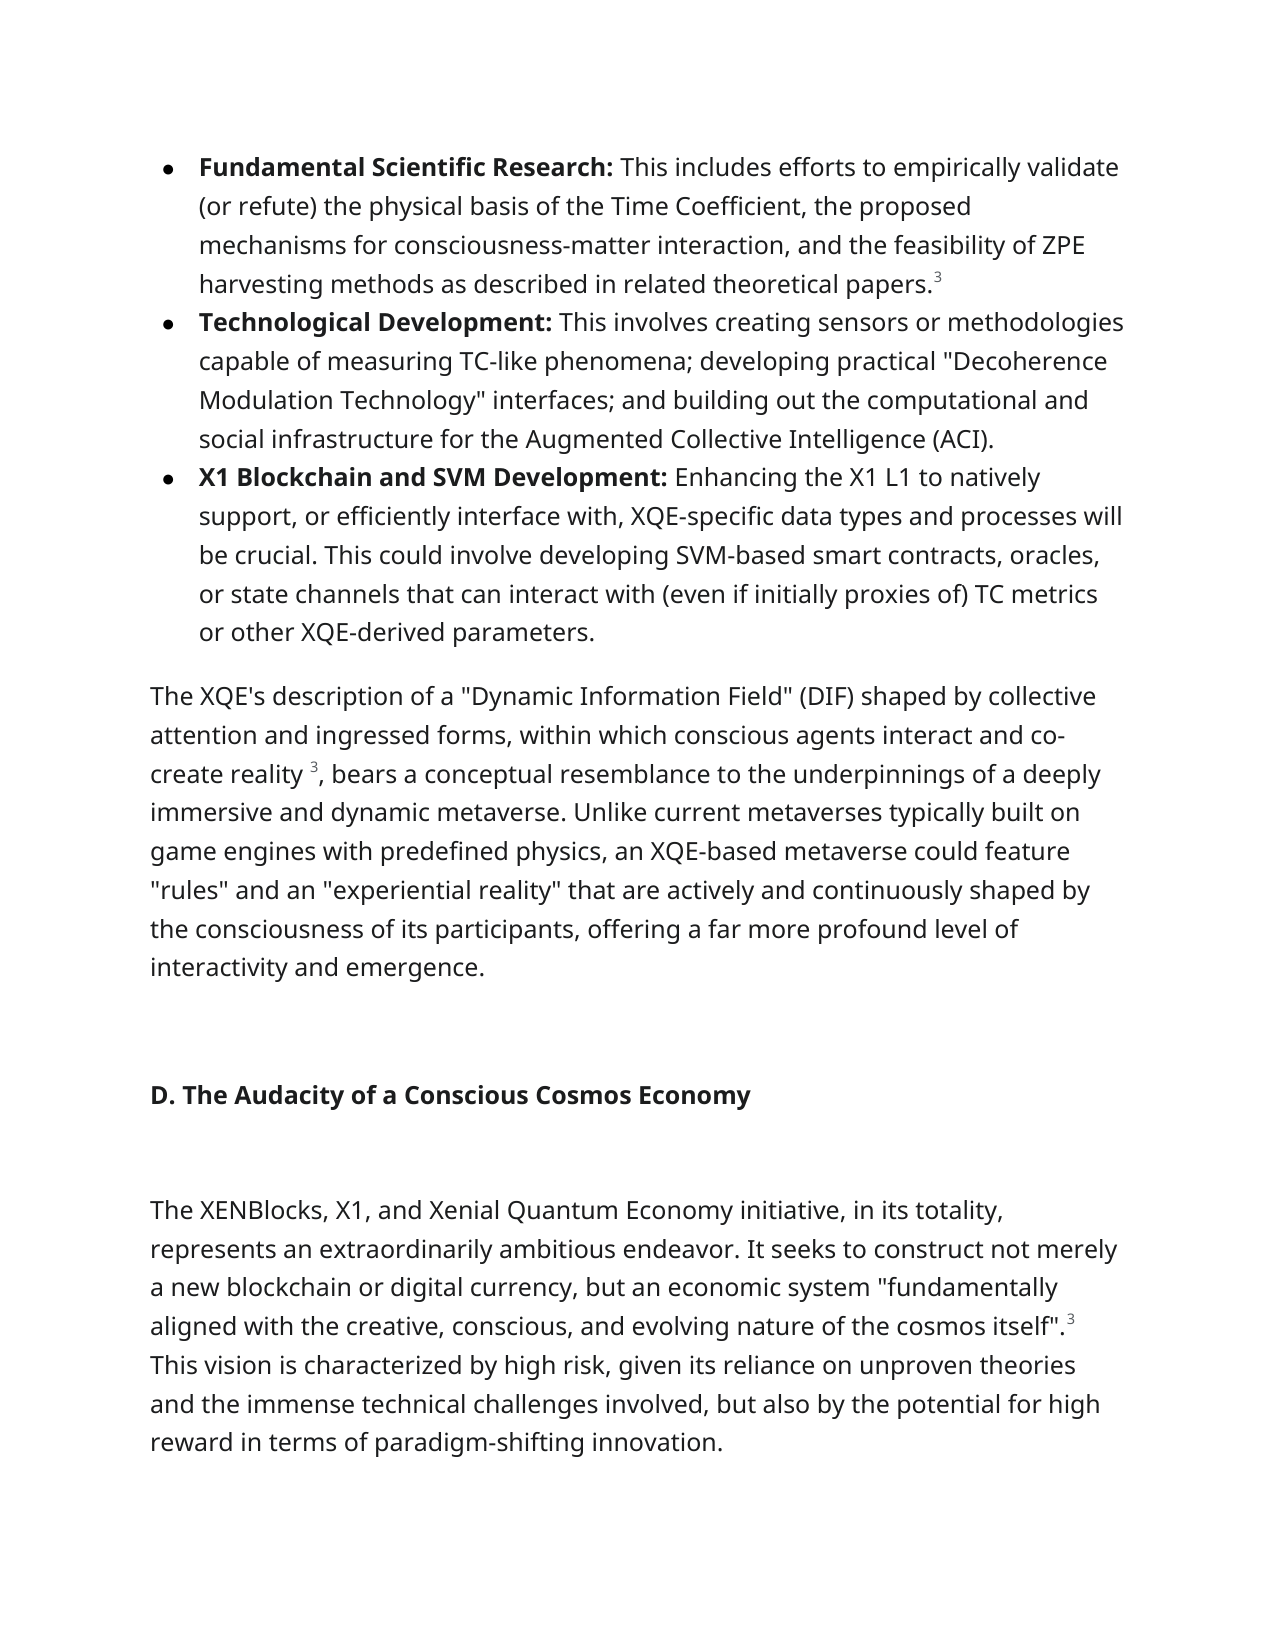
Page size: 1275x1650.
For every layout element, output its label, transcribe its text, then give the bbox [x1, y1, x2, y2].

list Fundamental Scientific Research: This includes efforts to empirically validate (or refute) the physical basis of the Time Coefficient, the proposed mechanisms for consciousness-matter interaction, and the feasibility of ZPE harvesting methods as described in related theoretical papers.3 [161, 150, 1125, 300]
list Technological Development: This involves creating sensors or methodologies capable of measuring TC-like phenomena; developing practical "Decoherence Modulation Technology" interfaces; and building out the computational and social infrastructure for the Augmented Collective Intelligence (ACI). [161, 305, 1125, 455]
text The XENBlocks, X1, and Xenial Quantum Economy initiative, in its totality, represents an extraordinarily ambitious endeavor. It seeks to construct not merely a new blockchain or digital currency, but an economic system "fundamentally aligned with the creative, conscious, and evolving nature of the cosmos itself".3 This vision is characterized by high risk, given its reliance on unproven theories and the immense technical challenges involved, but also by the potential for high reward in terms of paradigm-shifting innovation. [150, 1192, 1125, 1459]
text The XQE's description of a "Dynamic Information Field" (DIF) shaped by collective attention and ingressed forms, within which conscious agents interact and co-create reality 3, bears a conceptual resemblance to the underpinnings of a deeply immersive and dynamic metaverse. Unlike current metaverses typically built on game engines with predefined physics, an XQE-based metaverse could feature "rules" and an "experiential reality" that are actively and continuously shaped by the consciousness of its participants, offering a far more profound level of interactivity and emergence. [150, 679, 1125, 984]
list X1 Blockchain and SVM Development: Enhancing the X1 L1 to natively support, or efficiently interface with, XQE-specific data types and processes will be crucial. This could involve developing SVM-based smart contracts, oracles, or state channels that can interact with (even if initially proxies of) TC metrics or other XQE-derived parameters. [161, 460, 1125, 649]
subtitle D. The Audacity of a Conscious Cosmos Economy [150, 1077, 1125, 1112]
